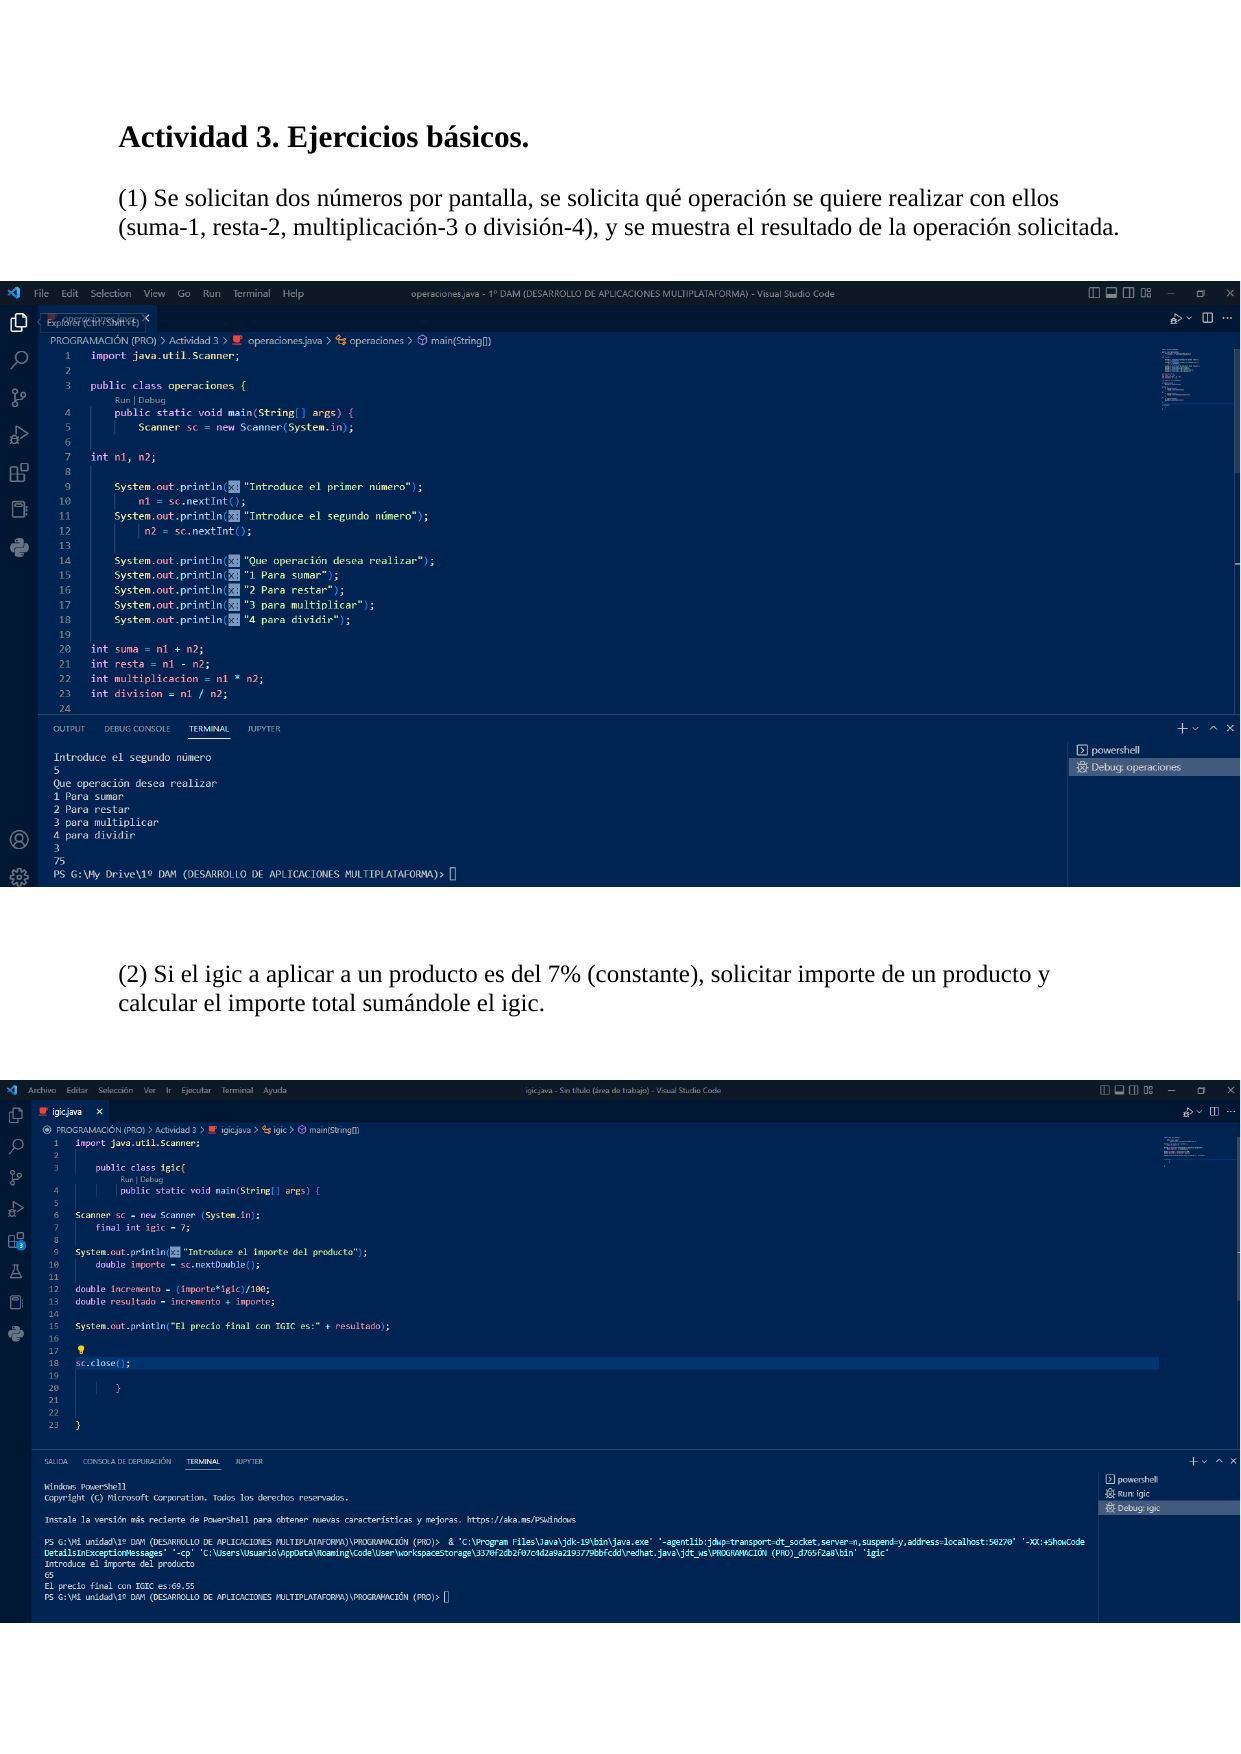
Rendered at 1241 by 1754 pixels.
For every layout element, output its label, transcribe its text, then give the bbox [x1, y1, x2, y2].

picture [0, 1080, 1241, 1623]
text Actividad 3. Ejercicios básicos. [118, 118, 1122, 154]
text (2) Si el igic a aplicar a un producto es del 7% (constante), solicitar importe de un producto y calcular el importe total sumándole el igic. [118, 959, 1122, 1017]
text (1) Se solicitan dos números por pantalla, se solicita qué operación se quiere realizar con ellos (suma-1, resta-2, multiplicación-3 o división-4), y se muestra el resultado de la operación solicitada. [118, 183, 1122, 240]
picture [0, 281, 1241, 887]
